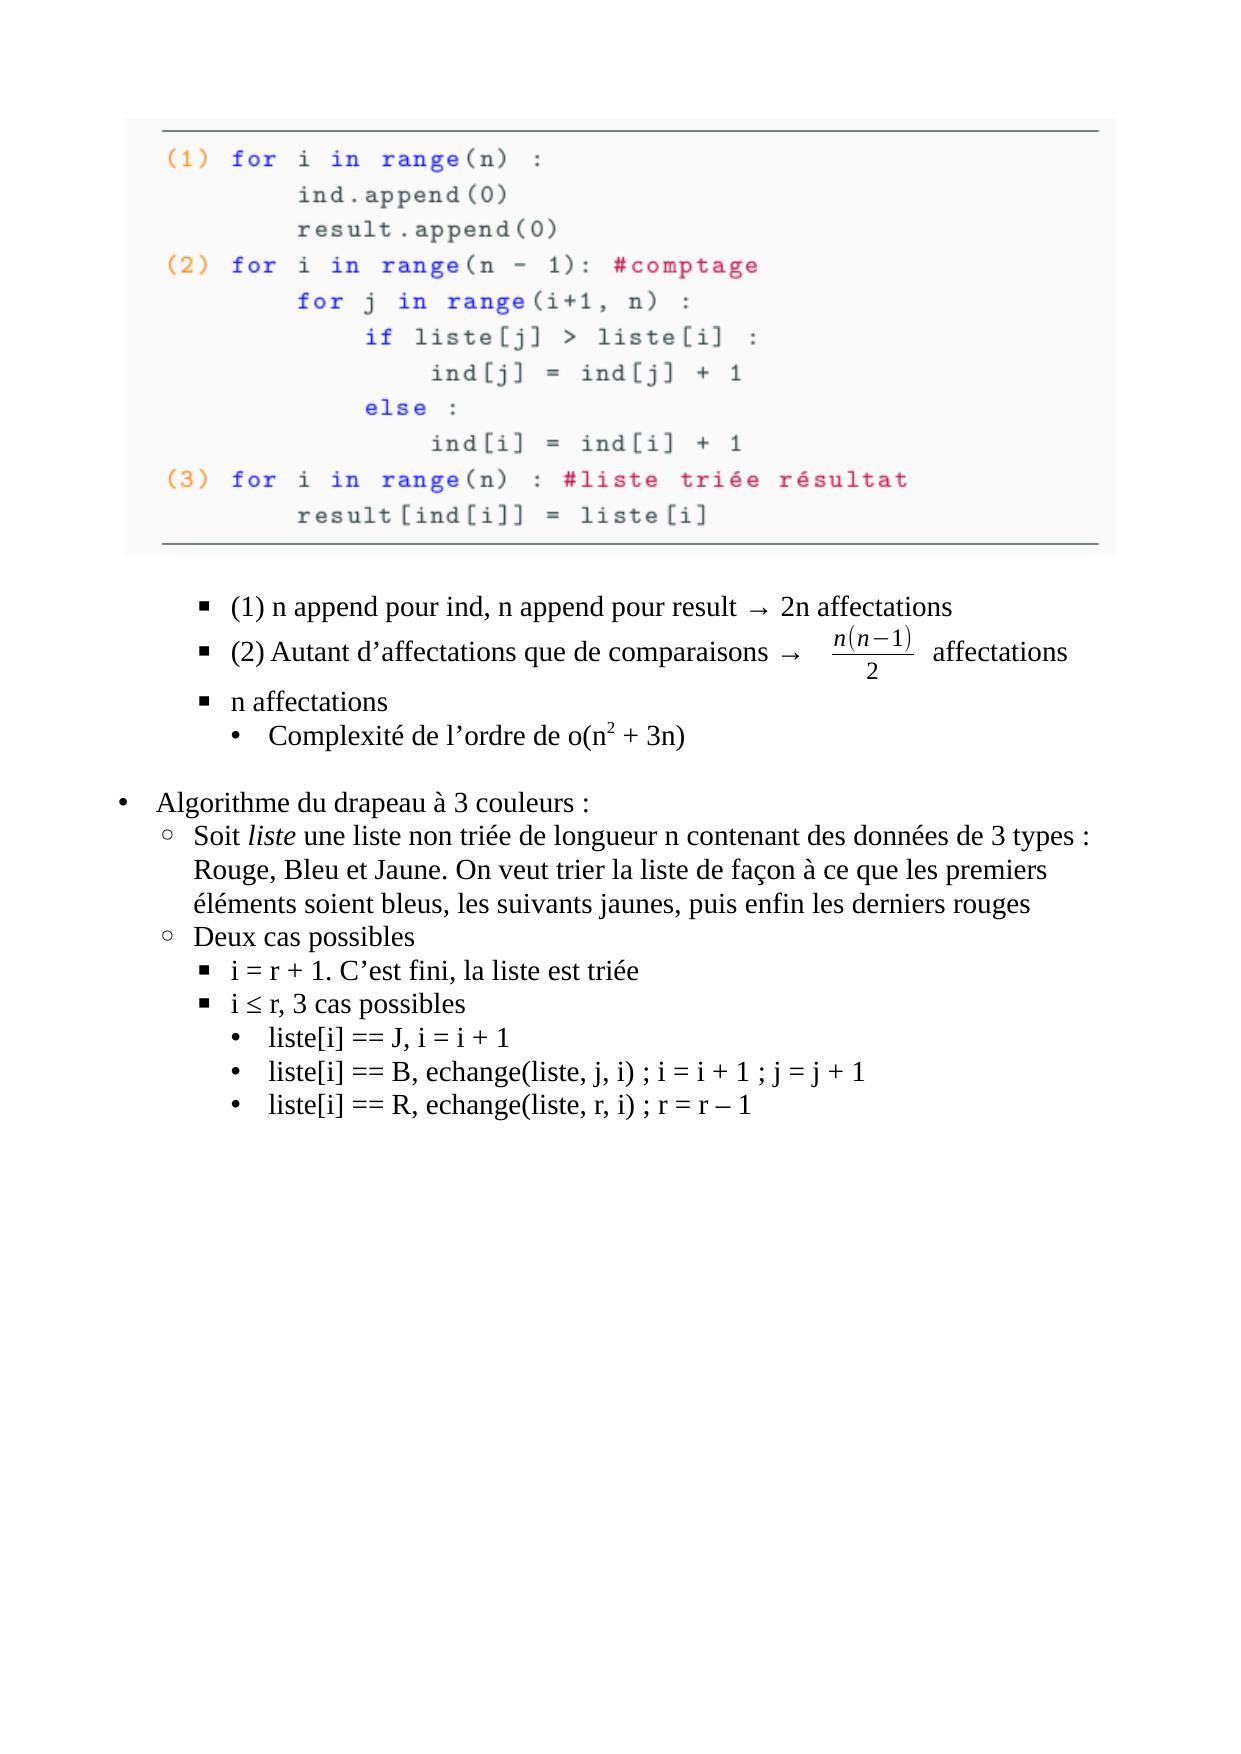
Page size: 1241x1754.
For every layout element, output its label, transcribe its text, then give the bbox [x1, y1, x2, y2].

picture [124, 118, 1117, 556]
list i = r + 1. C’est fini, la liste est triée [193, 953, 1122, 987]
list liste[i] == B, echange(liste, j, i) ; i = i + 1 ; j = j + 1 [231, 1054, 1122, 1087]
list n affectations [193, 684, 1122, 718]
list Soit liste une liste non triée de longueur n contenant des données de 3 types : Rouge, Bleu et Jaune. On veut trier la liste de façon à ce que les premiers éléments soient bleus, les suivants jaunes, puis enfin les derniers rouges [156, 818, 1122, 919]
list (2) Autant d’affectations que de comparaisons → affectations [193, 623, 1122, 684]
list liste[i] == R, echange(liste, r, i) ; r = r – 1 [231, 1087, 1122, 1121]
list liste[i] == J, i = i + 1 [231, 1020, 1122, 1054]
list Algorithme du drapeau à 3 couleurs : [118, 785, 1122, 818]
list Deux cas possibles [156, 919, 1122, 953]
list Complexité de l’ordre de o(n2 + 3n) [231, 718, 1122, 751]
list (1) n append pour ind, n append pour result → 2n affectations [193, 589, 1122, 623]
list i ≤ r, 3 cas possibles [193, 987, 1122, 1020]
